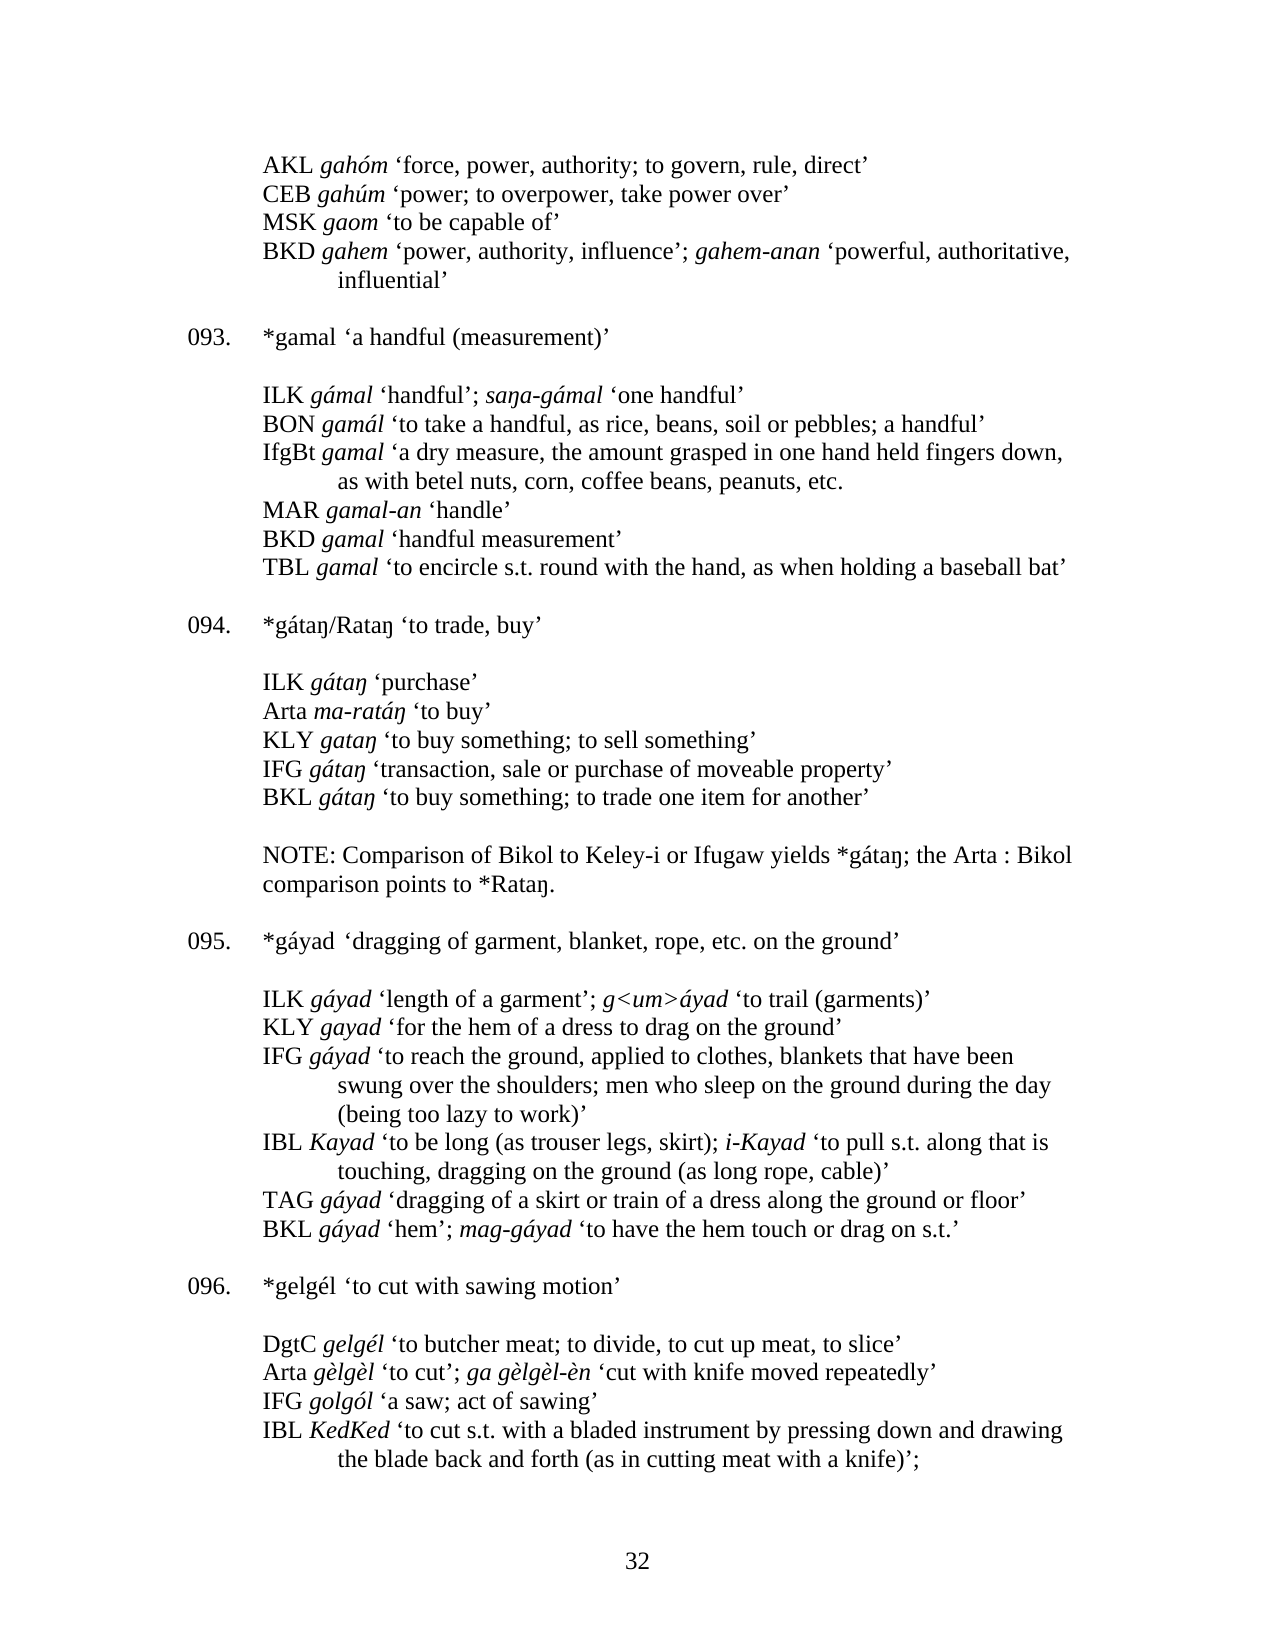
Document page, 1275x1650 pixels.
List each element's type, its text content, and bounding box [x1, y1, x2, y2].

text Arta ma-ratáŋ ‘to buy’ [187, 696, 1087, 725]
text TBL gamal ‘to encircle s.t. round with the hand, as when holding a baseball bat’ [187, 552, 1087, 581]
text 095. *gáyad ‘dragging of garment, blanket, rope, etc. on the ground’ [187, 926, 1087, 955]
text TAG gáyad ‘dragging of a skirt or train of a dress along the ground or floor’ [187, 1185, 1087, 1214]
text 096. *gelgél ‘to cut with sawing motion’ [187, 1271, 1087, 1300]
text NOTE: Comparison of Bikol to Keley-i or Ifugaw yields *gátaŋ; the Arta : Bikol [187, 840, 1087, 869]
text Arta gèlgèl ‘to cut’; ga gèlgèl-èn ‘cut with knife moved repeatedly’ [187, 1357, 1087, 1386]
text CEB gahúm ‘power; to overpower, take power over’ [262, 179, 1087, 207]
text IFG gáyad ‘to reach the ground, applied to clothes, blankets that have been [187, 1041, 1087, 1070]
text BON gamál ‘to take a handful, as rice, beans, soil or pebbles; a handful’ [187, 409, 1087, 437]
text KLY gataŋ ‘to buy something; to sell something’ [187, 725, 1087, 754]
text AKL gahóm ‘force, power, authority; to govern, rule, direct’ [262, 150, 1087, 179]
text BKD gahem ‘power, authority, influence’; gahem-anan ‘powerful, authoritative, [187, 236, 1087, 265]
text as with betel nuts, corn, coffee beans, peanuts, etc. [262, 466, 1087, 495]
text BKL gáyad ‘hem’; mag-gáyad ‘to have the hem touch or drag on s.t.’ [187, 1214, 1087, 1242]
text IFG gátaŋ ‘transaction, sale or purchase of moveable property’ [187, 754, 1087, 782]
text comparison points to *Rataŋ. [187, 869, 1087, 897]
text BKL gátaŋ ‘to buy something; to trade one item for another’ [187, 782, 1087, 811]
text MSK gaom ‘to be capable of’ [187, 207, 1087, 236]
text the blade back and forth (as in cutting meat with a knife)’; [187, 1444, 1087, 1472]
text 093. *gamal ‘a handful (measurement)’ [187, 322, 1087, 351]
text DgtC gelgél ‘to butcher meat; to divide, to cut up meat, to slice’ [187, 1329, 1087, 1357]
text BKD gamal ‘handful measurement’ [187, 524, 1087, 552]
text influential’ [262, 265, 1087, 294]
text touching, dragging on the ground (as long rope, cable)’ [262, 1156, 1087, 1185]
text IBL Kayad ‘to be long (as trouser legs, skirt); i-Kayad ‘to pull s.t. along that is [187, 1127, 1087, 1156]
text swung over the shoulders; men who sleep on the ground during the day [262, 1070, 1087, 1099]
text 094. *gátaŋ/Rataŋ ‘to trade, buy’ [187, 610, 1087, 639]
text ILK gáyad ‘length of a garment’; g<um>áyad ‘to trail (garments)’ [187, 984, 1087, 1012]
text ILK gátaŋ ‘purchase’ [187, 667, 1087, 696]
text IfgBt gamal ‘a dry measure, the amount grasped in one hand held fingers down, [187, 437, 1087, 466]
text IFG golgól ‘a saw; act of sawing’ [187, 1386, 1087, 1415]
text KLY gayad ‘for the hem of a dress to drag on the ground’ [187, 1012, 1087, 1041]
text IBL KedKed ‘to cut s.t. with a bladed instrument by pressing down and drawing [187, 1415, 1087, 1444]
text (being too lazy to work)’ [262, 1099, 1087, 1127]
text MAR gamal-an ‘handle’ [187, 495, 1087, 524]
text ILK gámal ‘handful’; saŋa-gámal ‘one handful’ [187, 380, 1087, 409]
